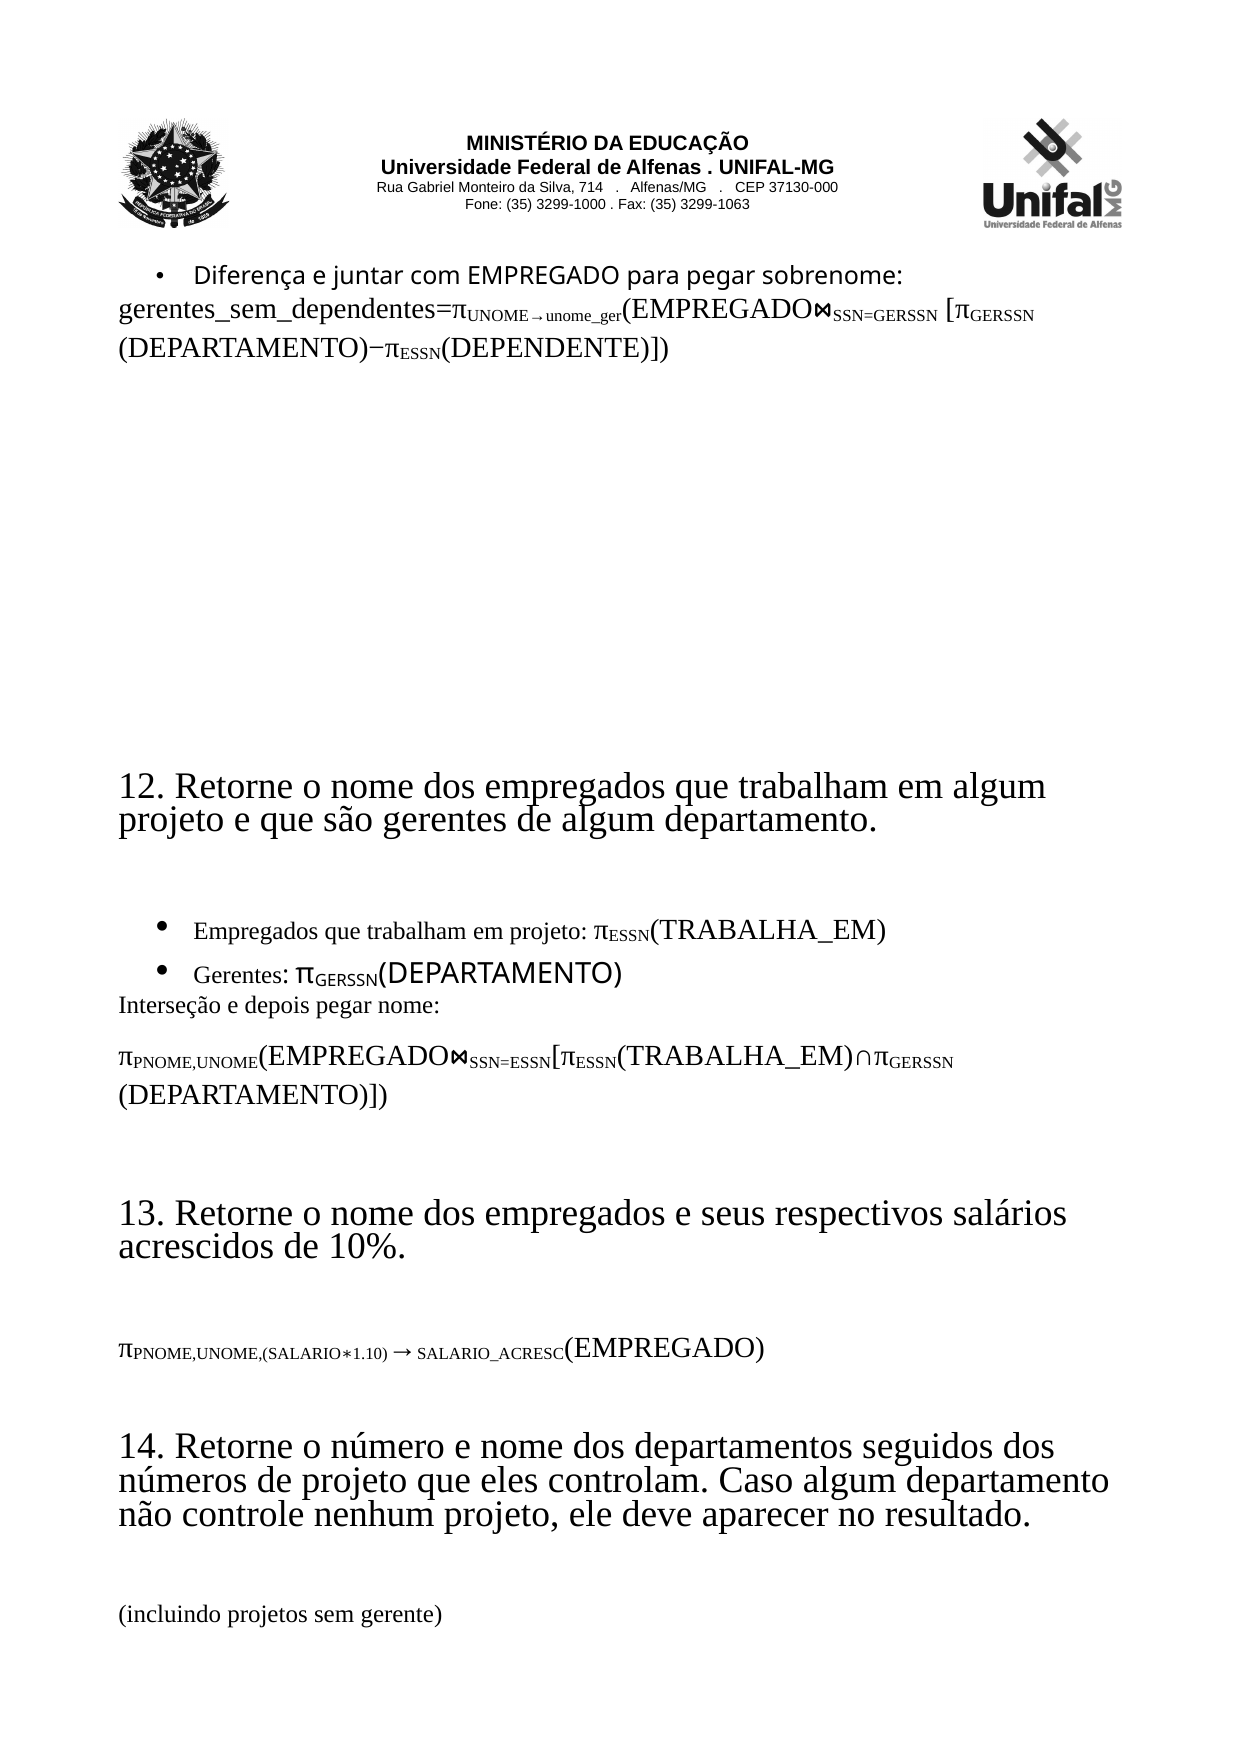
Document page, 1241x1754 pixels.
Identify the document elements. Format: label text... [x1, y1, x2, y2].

list Gerentes: πGERSSN​(DEPARTAMENTO) [156, 958, 1122, 989]
text (incluindo projetos sem gerente) [118, 1604, 1122, 1627]
picture [983, 118, 1122, 228]
text πPNOME,UNOME​(EMPREGADO⋈SSN=ESSN​[πESSN​(TRABALHA_EM)∩πGERSSN​(DEPARTAMENTO)]) [118, 1038, 1122, 1110]
text 14. Retorne o número e nome dos departamentos seguidos dos números de projeto que eles controlam. Caso algum departamento não controle nenhum projeto, ele deve aparecer no resultado. [118, 1431, 1122, 1535]
text 12. Retorne o nome dos empregados que trabalham em algum projeto e que são gerentes de algum departamento. [118, 771, 1122, 840]
text gerentes_sem_dependentes=πUNOME→unome_ger​(EMPREGADO⋈SSN=GERSSN​ [πGERSSN​(DEPARTAMENTO)−πESSN​(DEPENDENTE)]) [118, 291, 1122, 363]
list Diferença e juntar com EMPREGADO para pegar sobrenome: [156, 263, 1122, 290]
list Empregados que trabalham em projeto: πESSN​(TRABALHA_EM) [156, 917, 1122, 945]
text 13. Retorne o nome dos empregados e seus respectivos salários acrescidos de 10%. [118, 1198, 1122, 1267]
picture [118, 118, 230, 228]
text Interseção e depois pegar nome: [118, 991, 1122, 1019]
text πPNOME,UNOME,(SALARIO∗1.10)→SALARIO_ACRESC​(EMPREGADO) [118, 1336, 1122, 1362]
